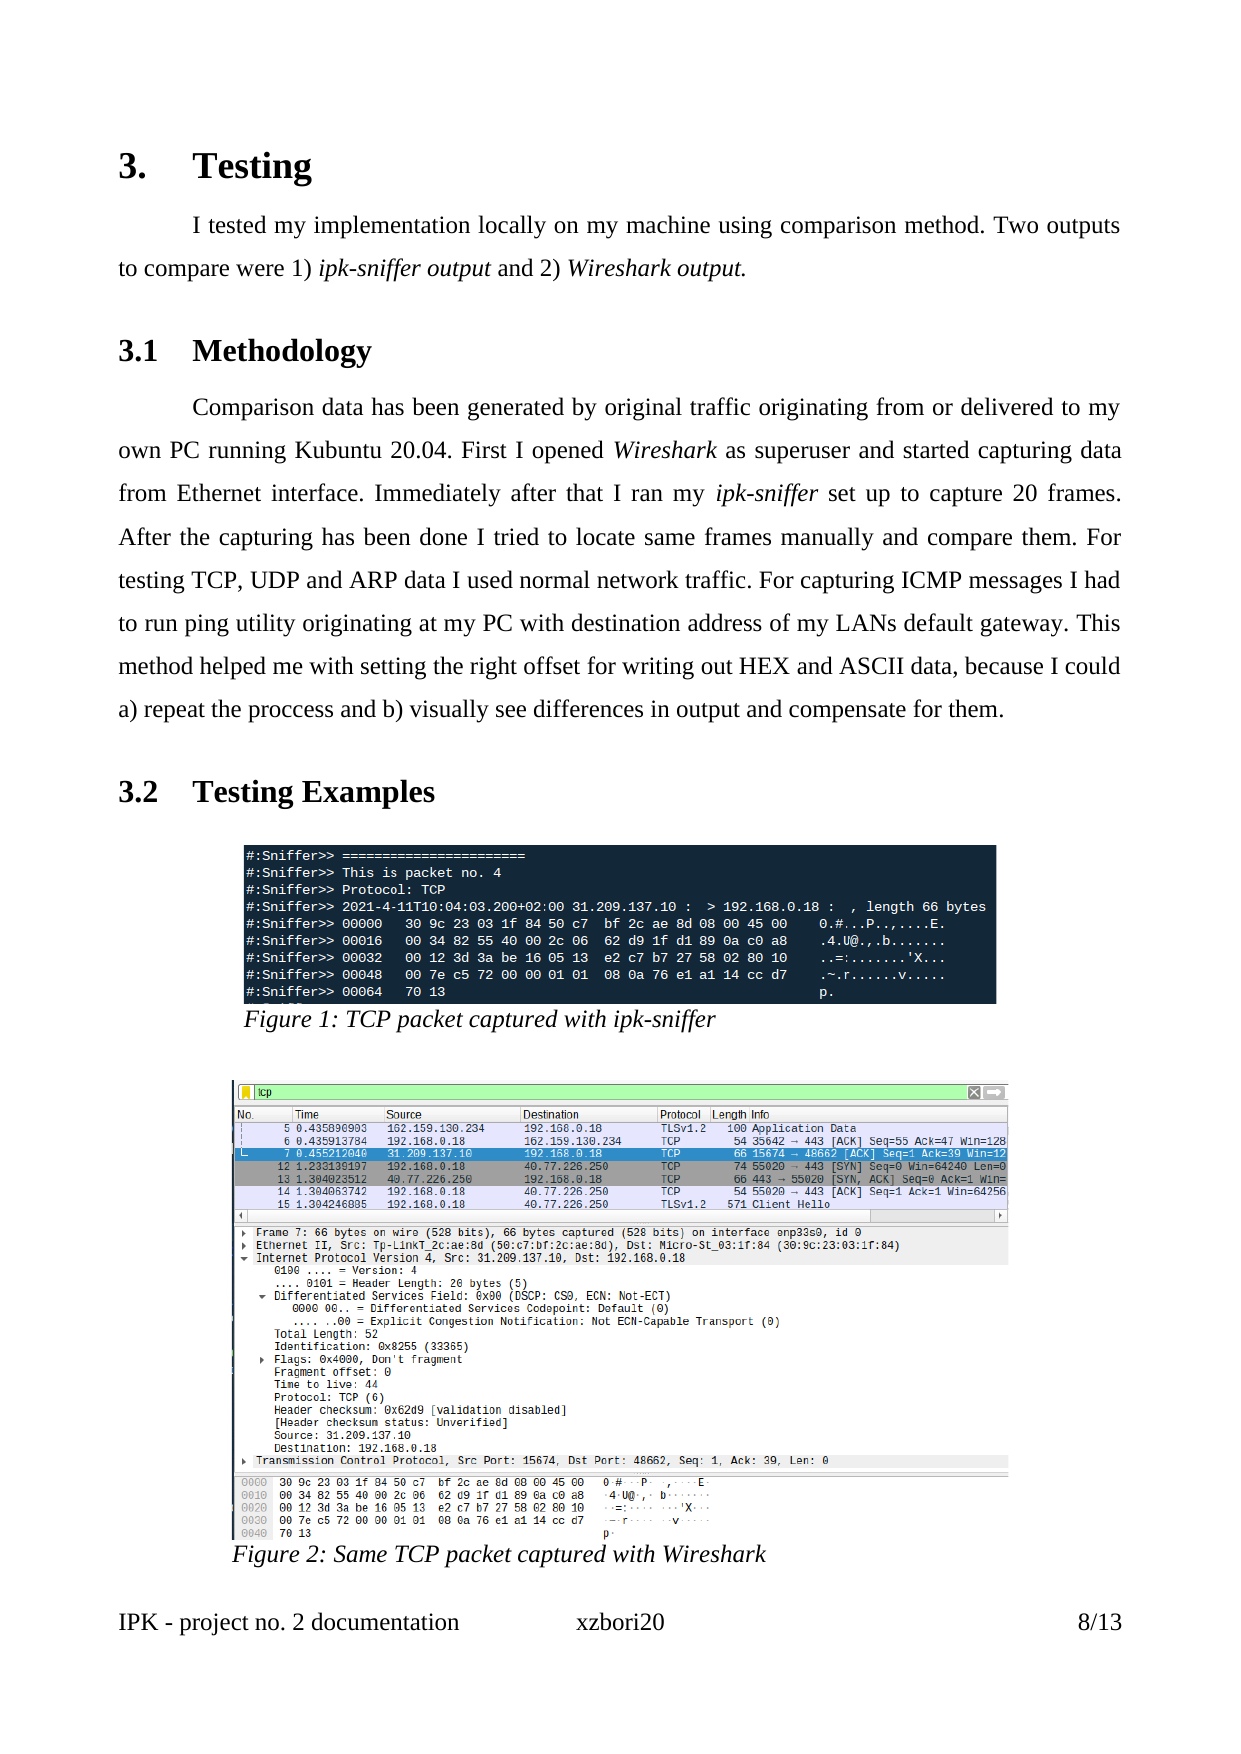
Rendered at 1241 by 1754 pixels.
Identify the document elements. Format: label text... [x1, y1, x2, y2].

text Comparison data has been generated by original traffic originating from or delivered to my own PC running Kubuntu 20.04. First I opened Wireshark as superuser and started capturing data from Ethernet interface. Immediately after that I ran my ipk-sniffer set up to capture 20 frames. After the capturing has been done I tried to locate same frames manually and compare them. For testing TCP, UDP and ARP data I used normal network traffic. For capturing ICMP messages I had to run ping utility originating at my PC with destination address of my LANs default gateway. This method helped me with setting the right offset for writing out HEX and ASCII data, because I could a) repeat the proccess and b) visually see differences in output and compensate for them. [118, 392, 1122, 723]
subtitle Testing [118, 143, 1122, 187]
picture [243, 845, 997, 1004]
text Figure 1: TCP packet captured with ipk-sniffer [244, 1004, 996, 1033]
picture [231, 1080, 1009, 1540]
text I tested my implementation locally on my machine using comparison method. Two outputs to compare were 1) ipk-sniffer output and 2) Wireshark output. [118, 210, 1122, 282]
text Figure 2: Same TCP packet captured with Wireshark [232, 1540, 1008, 1568]
subtitle Methodology [118, 332, 1122, 368]
subtitle Testing Examples [118, 772, 1122, 809]
